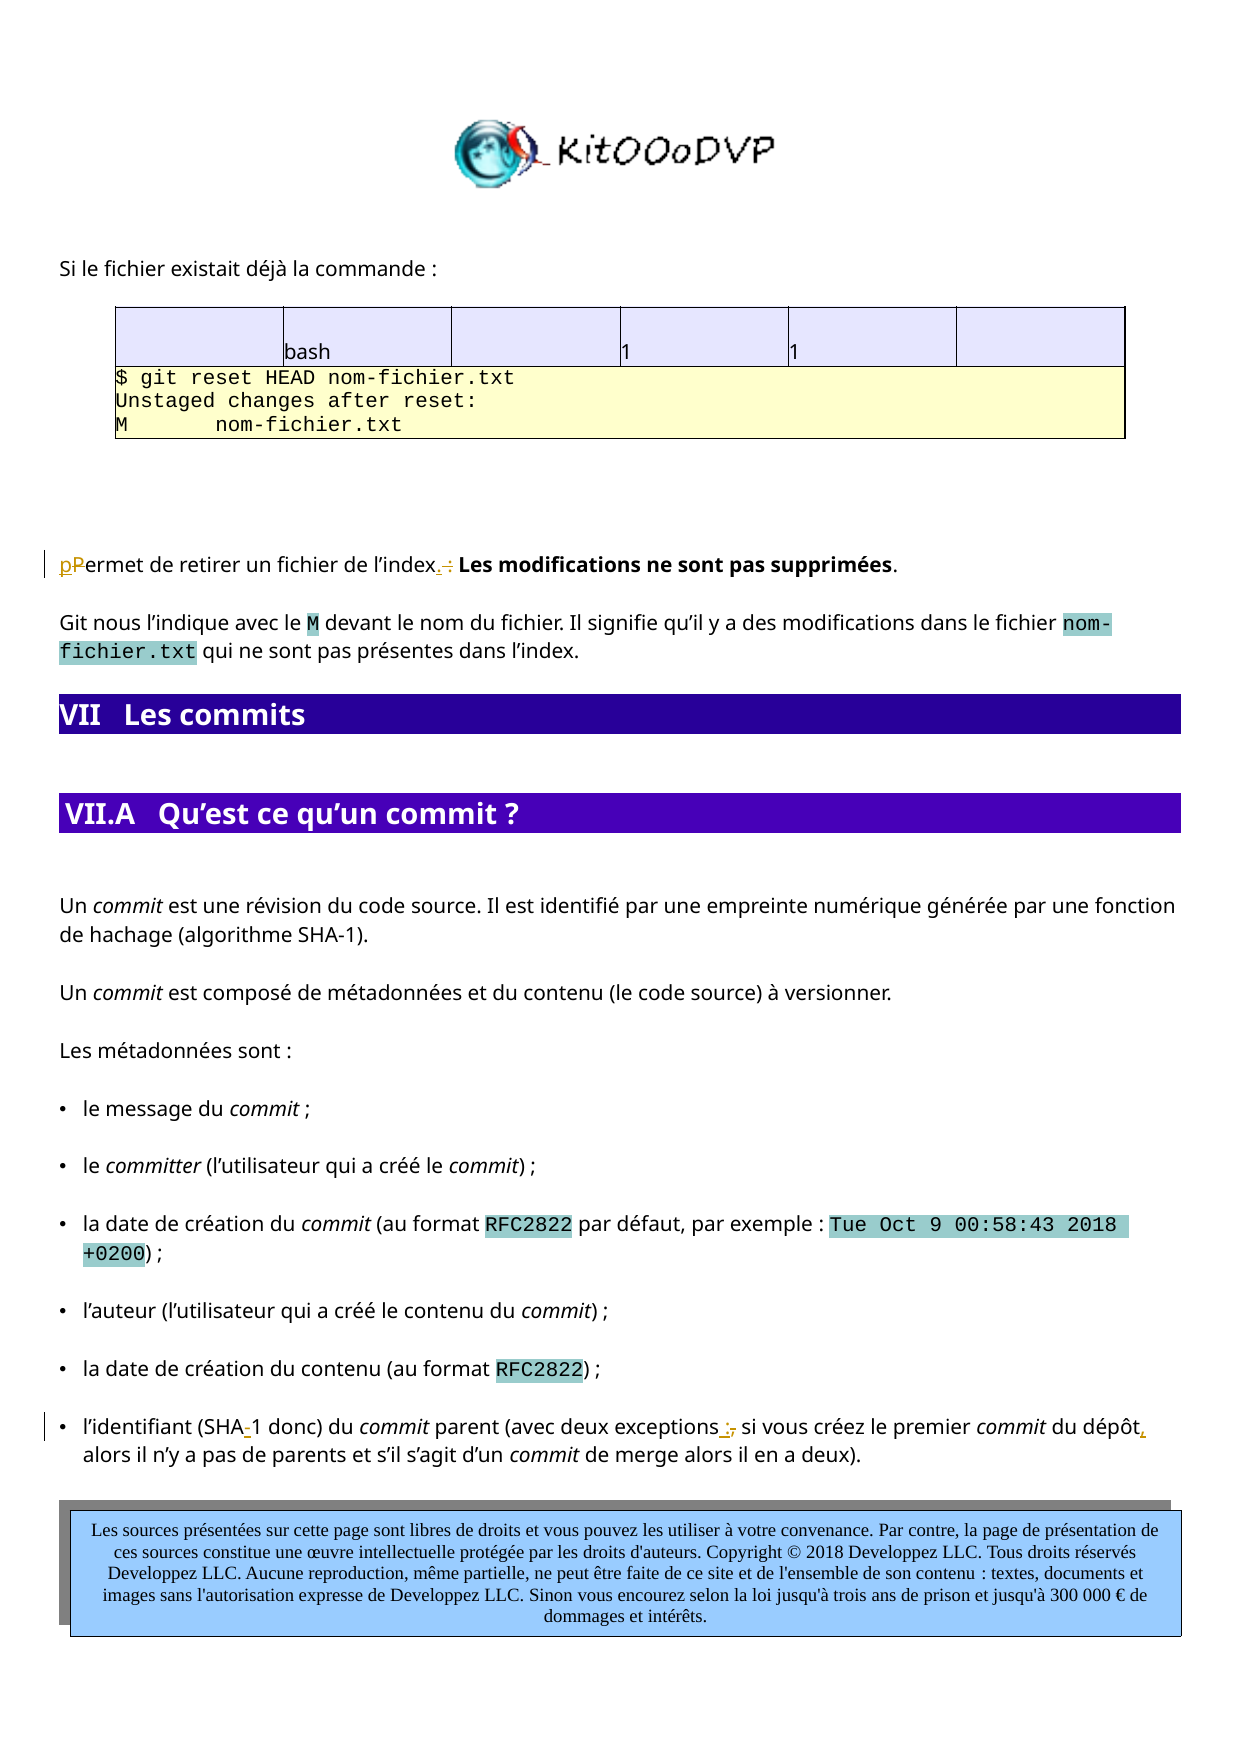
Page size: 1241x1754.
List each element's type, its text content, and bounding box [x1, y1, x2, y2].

text Un commit est composé de métadonnées et du contenu (le code source) à versionner. [59, 978, 1181, 1006]
list l’auteur (l’utilisateur qui a créé le contenu du commit) ; [59, 1296, 1181, 1324]
picture [453, 118, 781, 191]
list la date de création du contenu (au format RFC2822) ; [59, 1354, 1181, 1383]
table_header [957, 308, 1124, 366]
list le committer (l’utilisateur qui a créé le commit) ; [59, 1152, 1181, 1180]
table_header [116, 308, 283, 366]
subtitle Qu’est ce qu’un commit ? [59, 793, 1181, 833]
table_header 1 [789, 308, 956, 366]
list la date de création du commit (au format RFC2822 par défaut, par exemple : Tue Oct 9 00:58:43 2018 +0200) ; [59, 1209, 1181, 1267]
text Si le fichier existait déjà la commande : [59, 254, 1181, 283]
table_header [452, 308, 620, 366]
table_header bash [284, 308, 451, 366]
text Un commit est une révision du code source. Il est identifié par une empreinte numérique générée par une fonction de hachage (algorithme SHA-1). [59, 892, 1181, 948]
text Les métadonnées sont : [59, 1036, 1181, 1064]
list le message du commit ; [59, 1094, 1181, 1122]
subtitle Les commits [59, 694, 1181, 734]
text permet de retirer un fichier de l’index. Les modifications ne sont pas supprimées. [59, 550, 1181, 578]
table_header 1 [621, 308, 788, 366]
list l’identifiant (SHA-1 donc) du commit parent (avec deux exceptions : si vous créez le premier commit du dépôt, alors il n’y a pas de parents et s’il s’agit d’un commit de merge alors il en a deux). [59, 1412, 1181, 1469]
text Git nous l’indique avec le M devant le nom du fichier. Il signifie qu’il y a des modifications dans le fichier nom-fichier.txt qui ne sont pas présentes dans l’index. [59, 608, 1181, 665]
